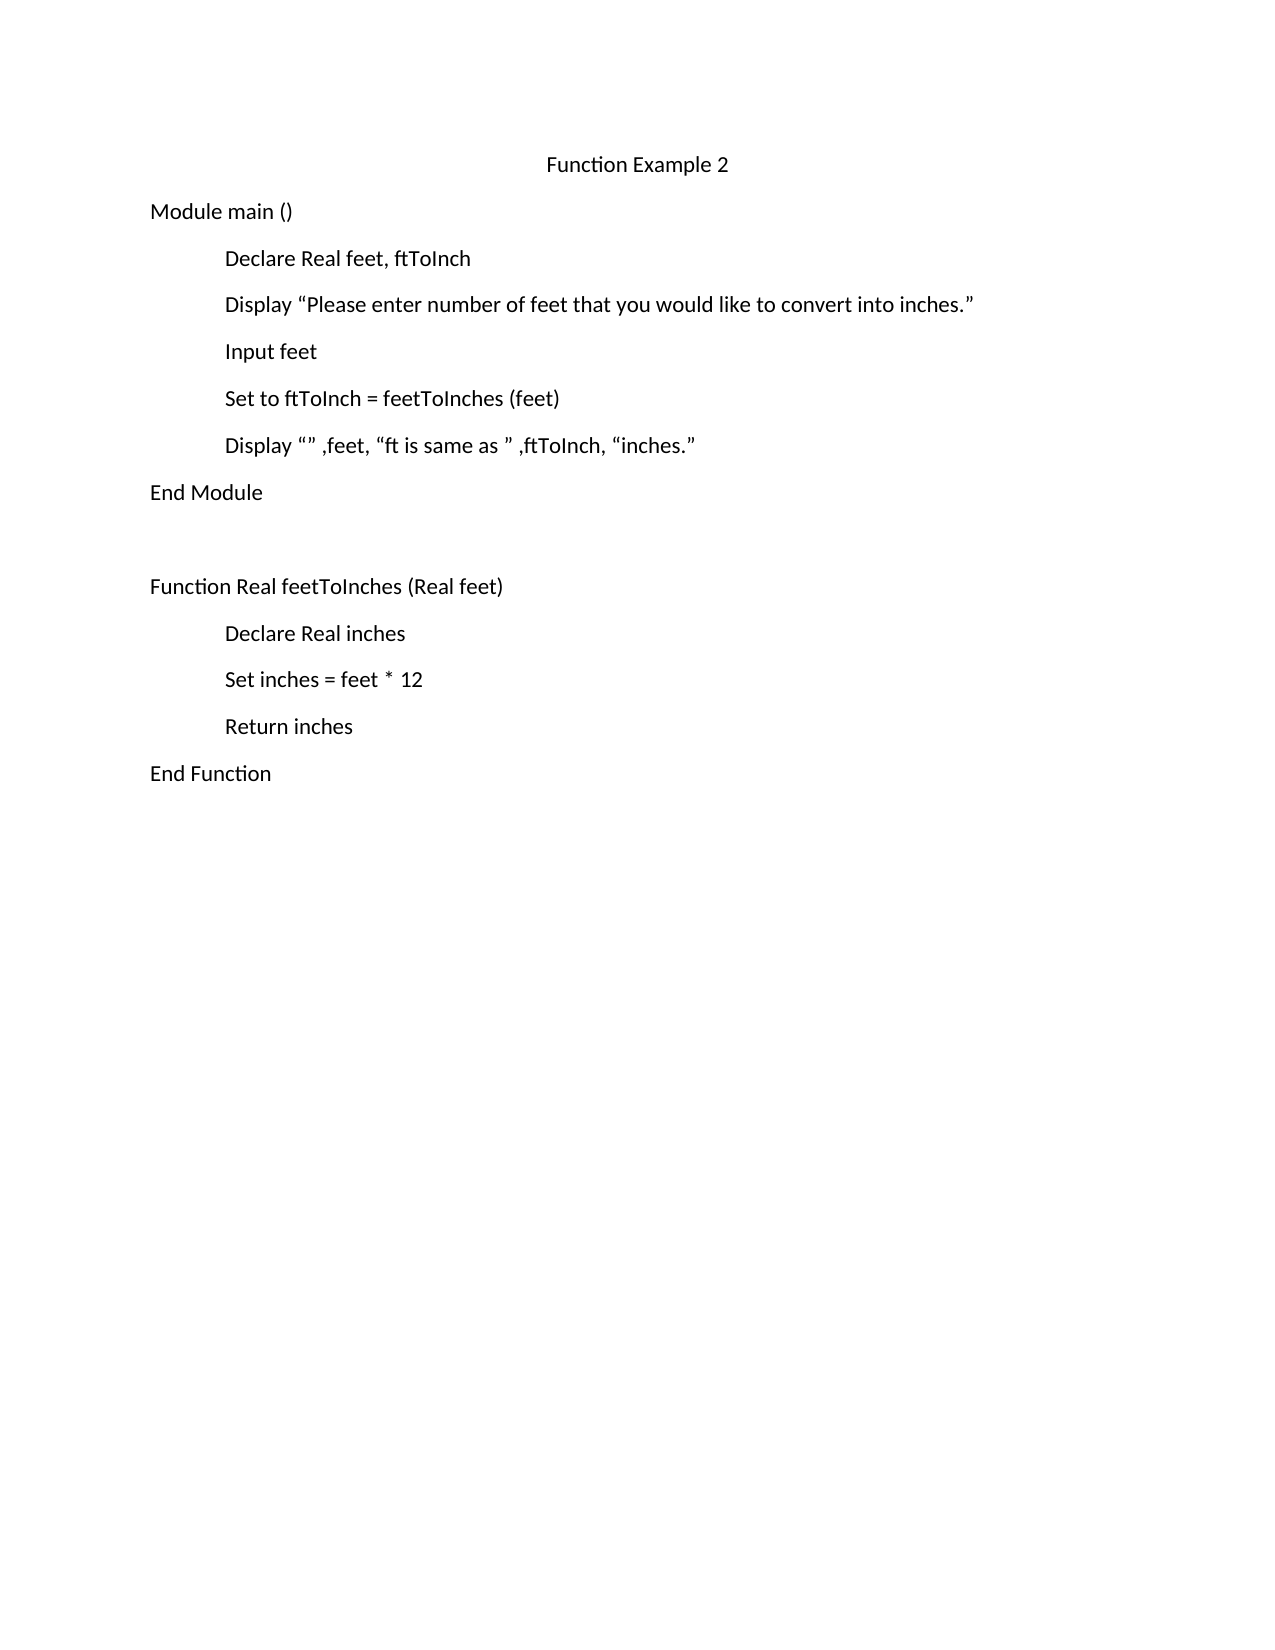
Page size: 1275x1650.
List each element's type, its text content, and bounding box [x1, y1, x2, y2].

text Function Example 2 [150, 150, 1125, 178]
text Declare Real feet, ftToInch [225, 244, 1125, 272]
text Set to ftToInch = feetToInches (feet) [225, 384, 1125, 412]
text Module main () [150, 197, 1125, 225]
text Input feet [225, 337, 1125, 366]
text Declare Real inches [225, 619, 1125, 647]
text End Module [150, 478, 1125, 506]
text Display “” ,feet, “ft is same as ” ,ftToInch, “inches.” [225, 431, 1125, 459]
text Set inches = feet * 12 [225, 666, 1125, 694]
text Function Real feetToInches (Real feet) [150, 572, 1125, 600]
text Return inches [225, 712, 1125, 741]
text Display “Please enter number of feet that you would like to convert into inches.” [225, 291, 1125, 319]
text End Function [150, 759, 1125, 787]
